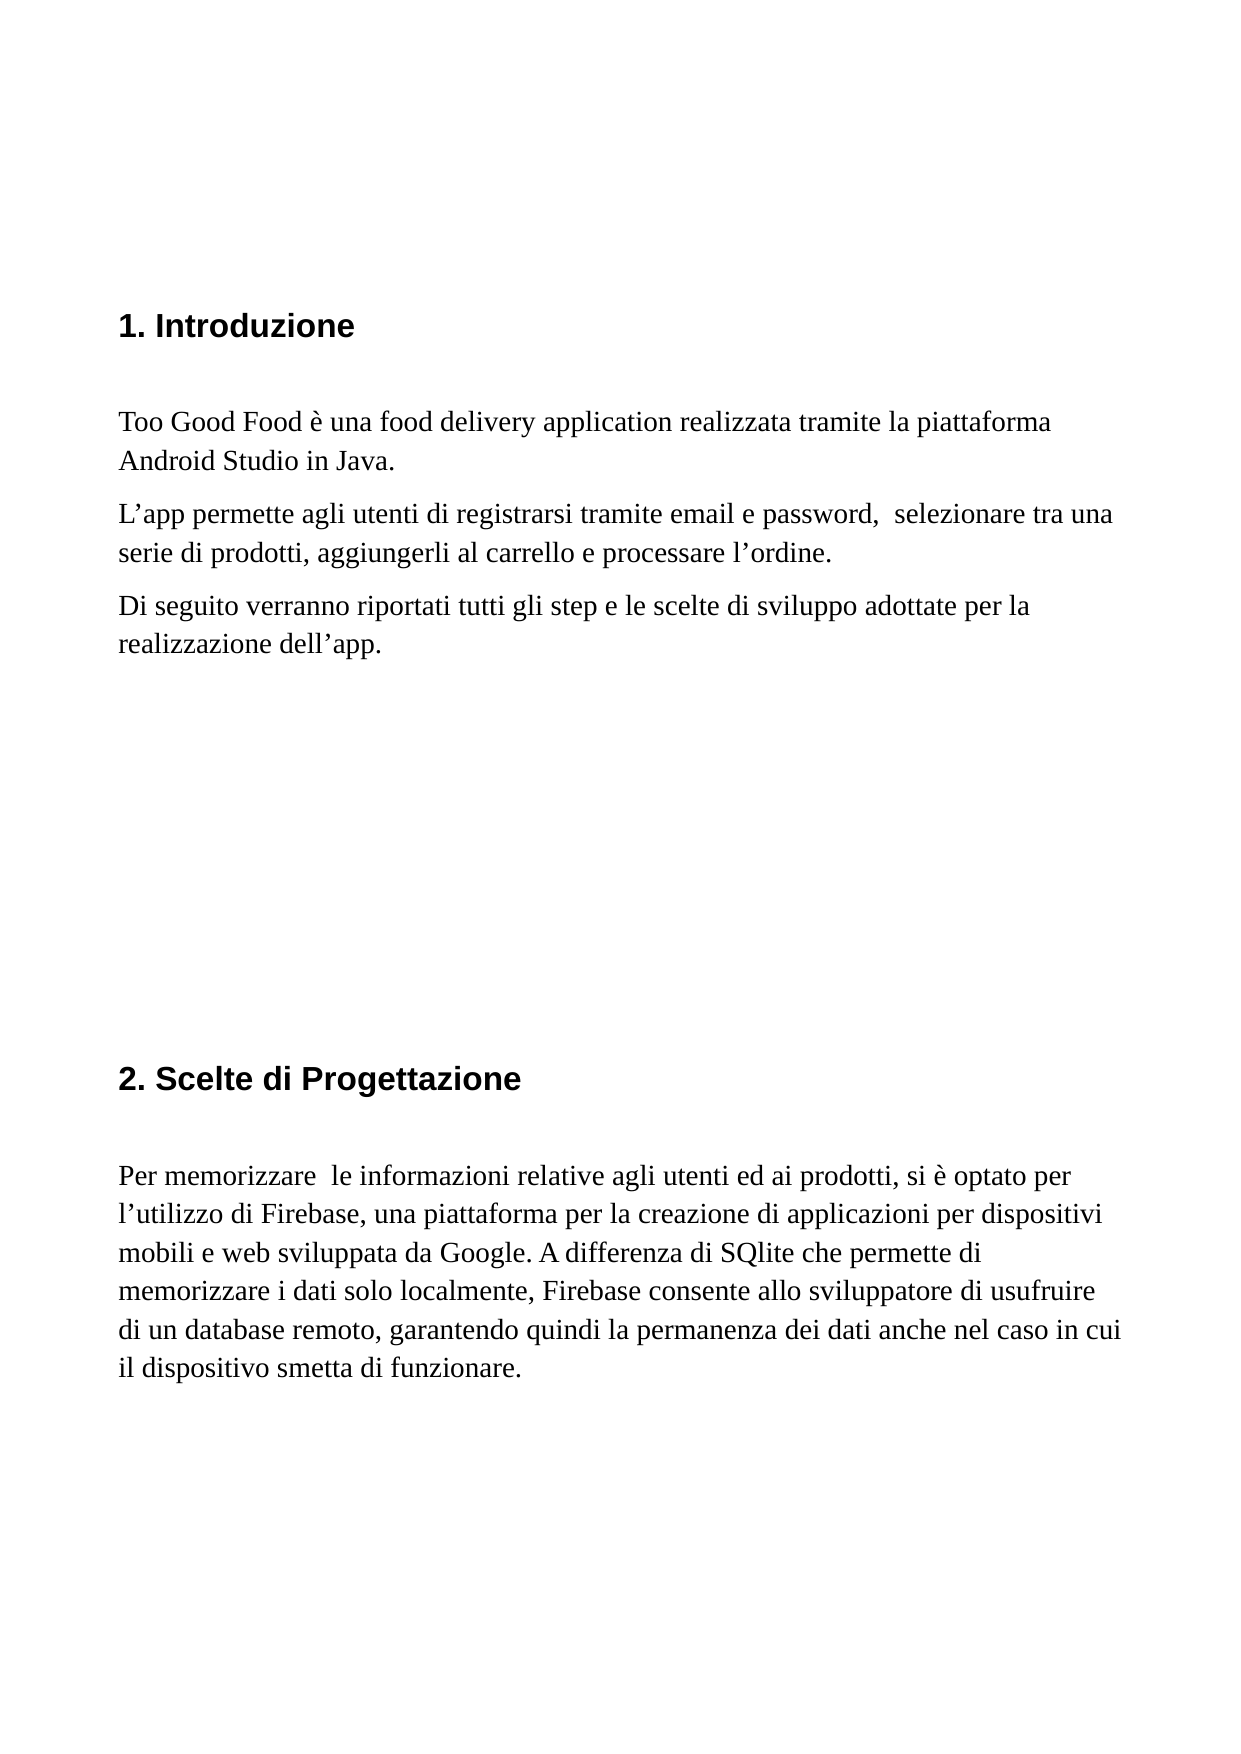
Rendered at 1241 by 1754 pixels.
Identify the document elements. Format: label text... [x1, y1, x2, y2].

text L’app permette agli utenti di registrarsi tramite email e password, selezionare tra una serie di prodotti, aggiungerli al carrello e processare l’ordine. [118, 496, 1122, 568]
text Too Good Food è una food delivery application realizzata tramite la piattaforma Android Studio in Java. [118, 404, 1122, 477]
text Per memorizzare le informazioni relative agli utenti ed ai prodotti, si è optato per l’utilizzo di Firebase, una piattaforma per la creazione di applicazioni per dispositivi mobili e web sviluppata da Google. A differenza di SQlite che permette di memorizzare i dati solo localmente, Firebase consente allo sviluppatore di usufruire di un database remoto, garantendo quindi la permanenza dei dati anche nel caso in cui il dispositivo smetta di funzionare. [118, 1158, 1122, 1384]
subtitle 1. Introduzione [118, 306, 1122, 344]
text Di seguito verranno riportati tutti gli step e le scelte di sviluppo adottate per la realizzazione dell’app. [118, 588, 1122, 660]
subtitle 2. Scelte di Progettazione [118, 1059, 1122, 1098]
